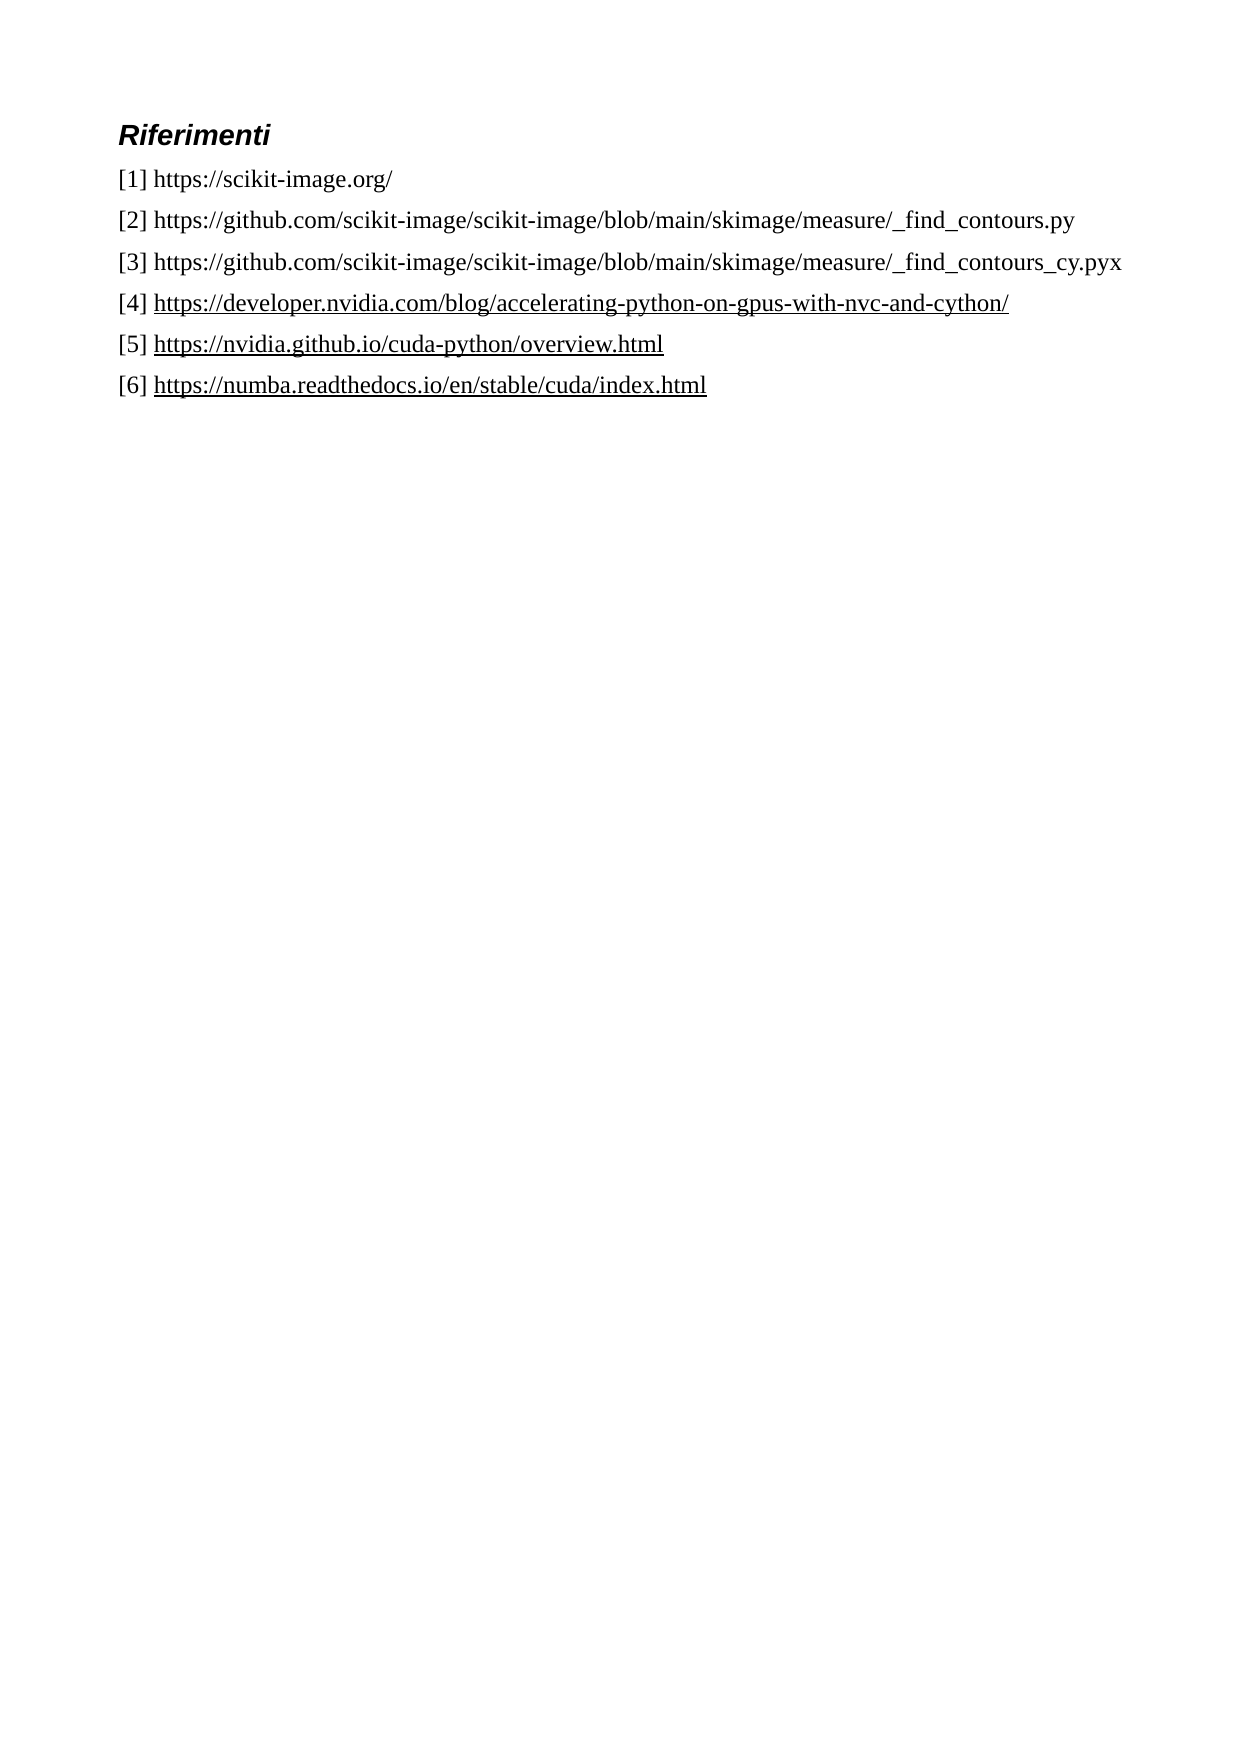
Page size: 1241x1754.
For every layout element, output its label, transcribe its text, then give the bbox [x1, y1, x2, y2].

text [5] https://nvidia.github.io/cuda-python/overview.html [118, 329, 1122, 358]
text [4] https://developer.nvidia.com/blog/accelerating-python-on-gpus-with-nvc-and-cython/ [118, 288, 1122, 317]
text [6] https://numba.readthedocs.io/en/stable/cuda/index.html [118, 370, 1122, 399]
text [1] https://scikit-image.org/ [118, 164, 1131, 193]
text [2] https://github.com/scikit-image/scikit-image/blob/main/skimage/measure/_find_contours.py [118, 205, 1122, 234]
text [3] https://github.com/scikit-image/scikit-image/blob/main/skimage/measure/_find_contours_cy.pyx [118, 247, 1141, 275]
subtitle Riferimenti [118, 118, 1122, 152]
